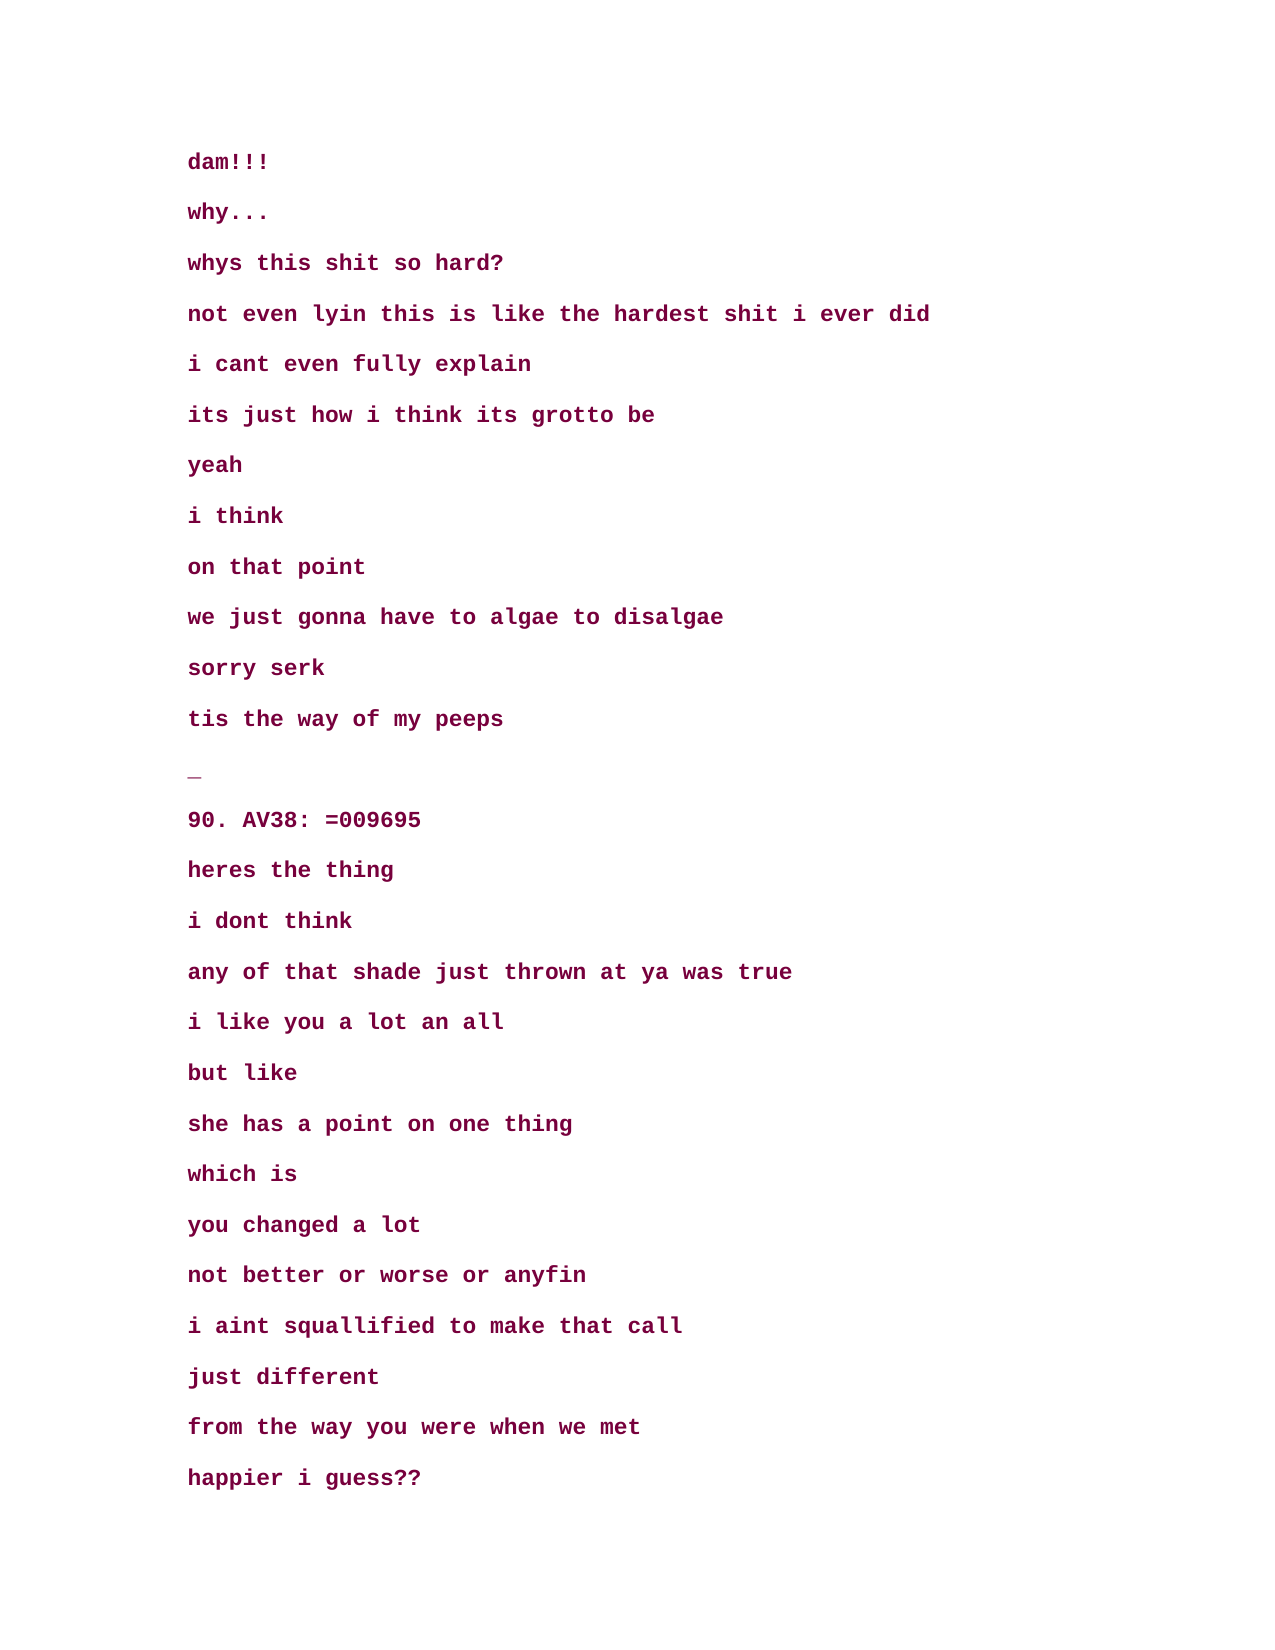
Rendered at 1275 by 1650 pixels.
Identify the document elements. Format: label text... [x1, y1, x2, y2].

text we just gonna have to algae to disalgae [187, 606, 1087, 632]
text on that point [187, 555, 1087, 581]
text its just how i think its grotto be [187, 403, 1087, 429]
text not even lyin this is like the hardest shit i ever did [187, 302, 1087, 328]
text why... [187, 201, 1087, 227]
text tis the way of my peeps [187, 707, 1087, 733]
text which is [187, 1162, 1087, 1188]
text i dont think [187, 909, 1087, 935]
text dam!!! [187, 150, 1087, 176]
text sorry serk [187, 656, 1087, 682]
text whys this shit so hard? [187, 251, 1087, 277]
text _ [187, 757, 1087, 783]
text i aint squallified to make that call [187, 1314, 1087, 1340]
text you changed a lot [187, 1213, 1087, 1239]
text she has a point on one thing [187, 1112, 1087, 1138]
text any of that shade just thrown at ya was true [187, 960, 1087, 986]
text yeah [187, 454, 1087, 480]
text i like you a lot an all [187, 1011, 1087, 1037]
text i think [187, 504, 1087, 530]
text i cant even fully explain [187, 352, 1087, 378]
text heres the thing [187, 859, 1087, 885]
text 90. AV38: =009695 [187, 808, 1087, 834]
text but like [187, 1061, 1087, 1087]
text just different [187, 1365, 1087, 1391]
text from the way you were when we met [187, 1416, 1087, 1442]
text not better or worse or anyfin [187, 1264, 1087, 1290]
text happier i guess?? [187, 1466, 1087, 1492]
